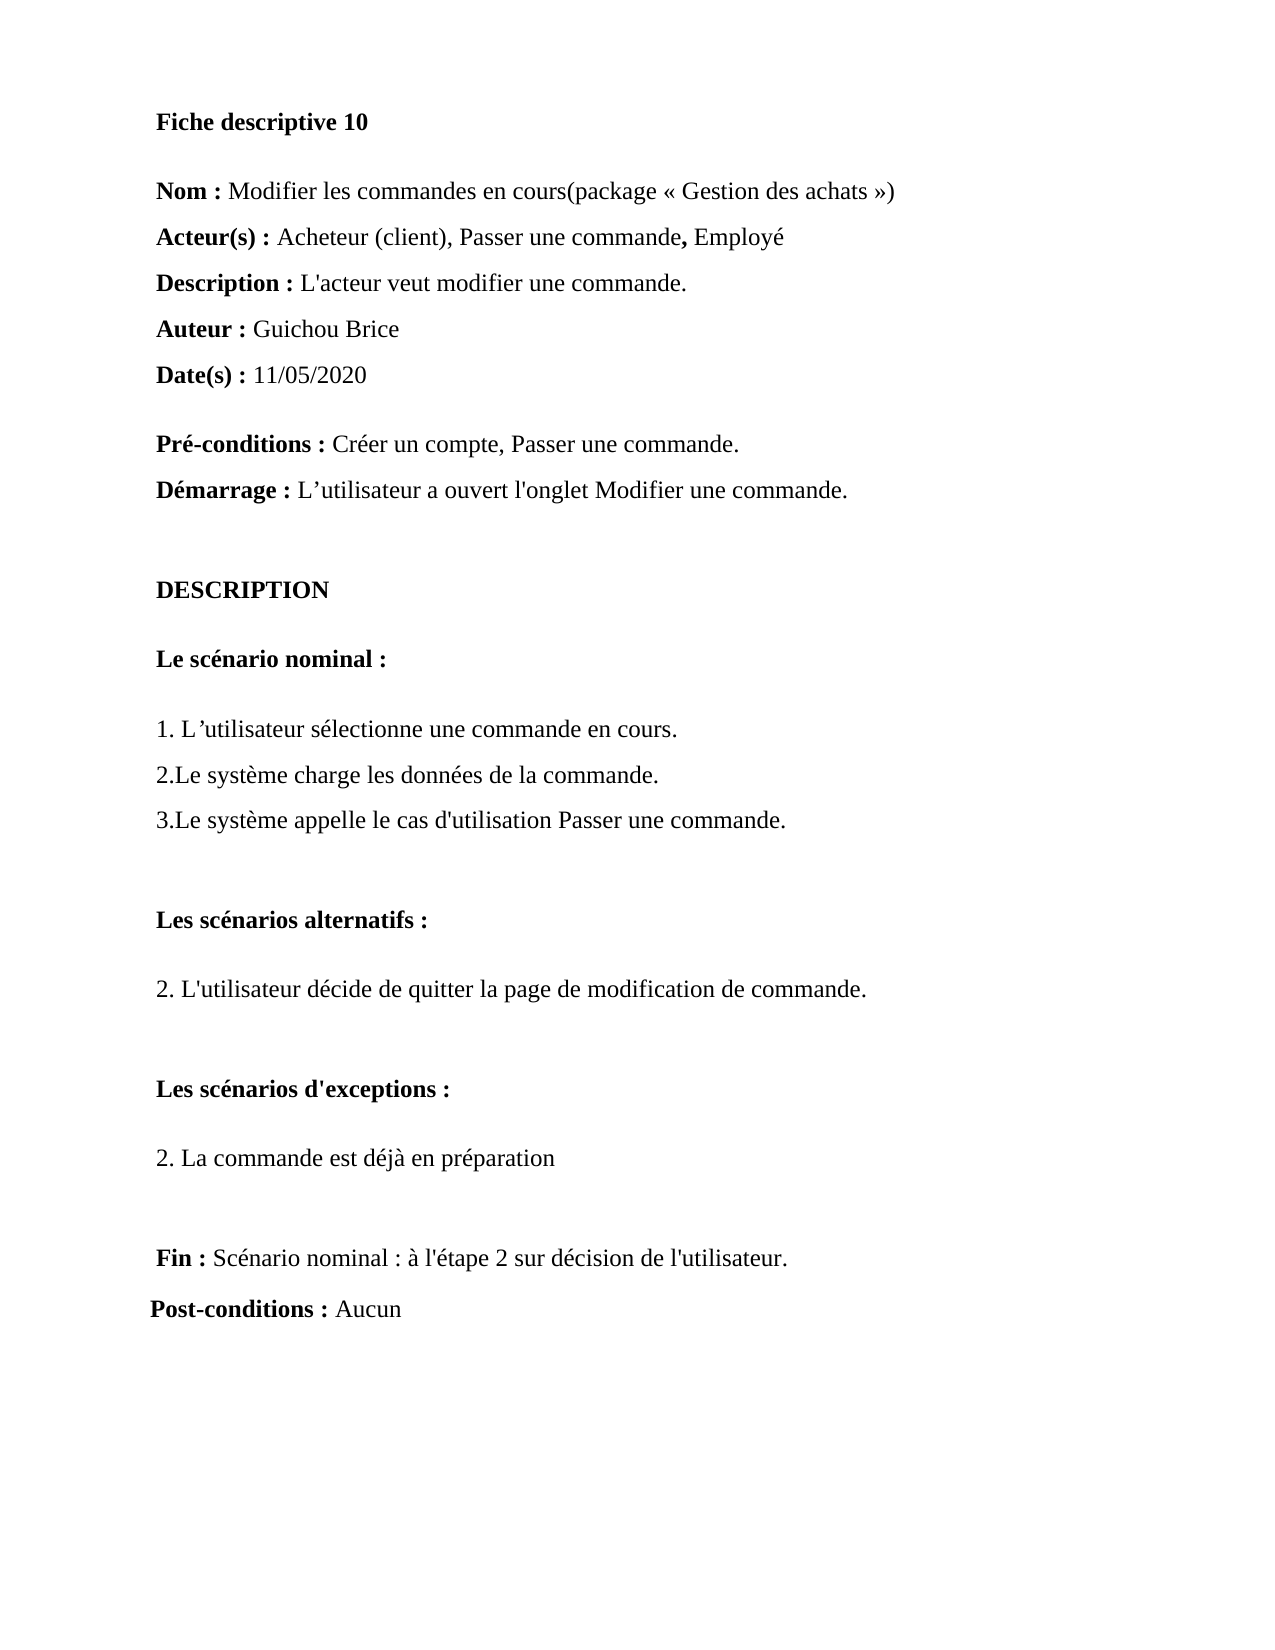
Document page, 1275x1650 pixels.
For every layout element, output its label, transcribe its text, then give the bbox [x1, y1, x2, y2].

table_header Fiche descriptive 10 Nom : Modifier les commandes en cours(package « Gestion des achats ») Acteur(s) : Acheteur (client), Passer une commande, Employé Description : L'acteur veut modifier une commande. Auteur : Guichou Brice Date(s) : 11/05/2020 Pré-conditions : Créer un compte, Passer une commande. Démarrage : L’utilisateur a ouvert l'onglet Modifier une commande. [150, 101, 1125, 569]
table_cell DESCRIPTION Le scénario nominal : 1. L’utilisateur sélectionne une commande en cours. 2.Le système charge les données de la commande. 3.Le système appelle le cas d'utilisation Passer une commande. [150, 569, 1125, 899]
table_cell Les scénarios alternatifs : 2. L'utilisateur décide de quitter la page de modification de commande. [150, 899, 1125, 1068]
text Post-conditions : Aucun [150, 1294, 1125, 1323]
table_cell Les scénarios d'exceptions : 2. La commande est déjà en préparation [150, 1068, 1125, 1237]
table_cell Fin : Scénario nominal : à l'étape 2 sur décision de l'utilisateur. [150, 1237, 1125, 1294]
